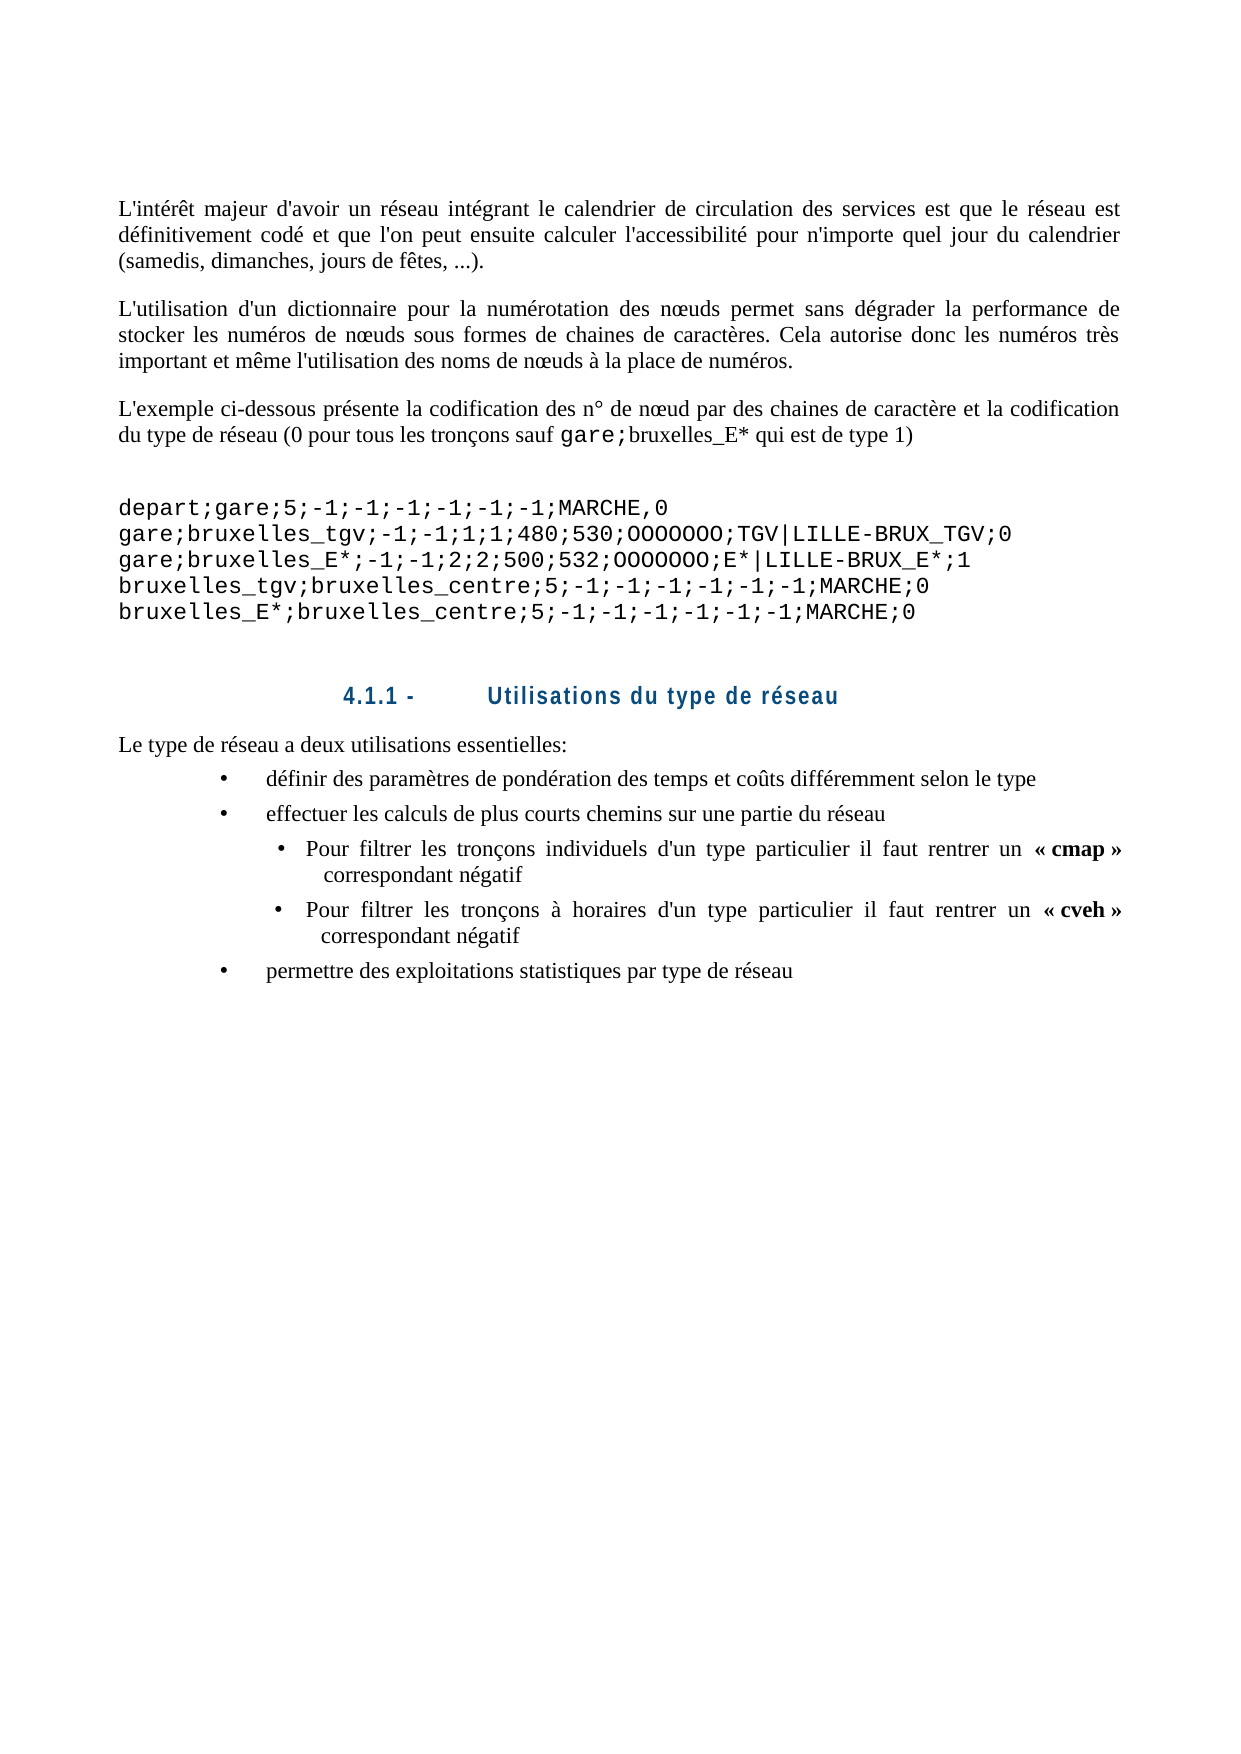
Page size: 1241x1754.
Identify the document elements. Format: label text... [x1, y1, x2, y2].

list permettre des exploitations statistiques par type de réseau [220, 957, 1122, 983]
list Pour filtrer les tronçons à horaires d'un type particulier il faut rentrer un « cveh » correspondant négatif [274, 896, 1122, 948]
text L'exemple ci-dessous présente la codification des n° de nœud par des chaines de caractère et la codification du type de réseau (0 pour tous les tronçons sauf gare;bruxelles_E* qui est de type 1) [118, 394, 1122, 449]
text bruxelles_E*;bruxelles_centre;5;-1;-1;-1;-1;-1;-1;MARCHE;0 [118, 600, 1122, 626]
subtitle Utilisations du type de réseau [193, 681, 1122, 710]
text L'intérêt majeur d'avoir un réseau intégrant le calendrier de circulation des services est que le réseau est définitivement codé et que l'on peut ensuite calculer l'accessibilité pour n'importe quel jour du calendrier (samedis, dimanches, jours de fêtes, ...). [118, 195, 1122, 274]
list effectuer les calculs de plus courts chemins sur une partie du réseau [220, 800, 1122, 826]
list Pour filtrer les tronçons individuels d'un type particulier il faut rentrer un « cmap » correspondant négatif [277, 835, 1122, 887]
text depart;gare;5;-1;-1;-1;-1;-1;-1;MARCHE,0 [118, 496, 1122, 522]
text Le type de réseau a deux utilisations essentielles: [118, 731, 1122, 757]
text L'utilisation d'un dictionnaire pour la numérotation des nœuds permet sans dégrader la performance de stocker les numéros de nœuds sous formes de chaines de caractères. Cela autorise donc les numéros très important et même l'utilisation des noms de nœuds à la place de numéros. [118, 295, 1122, 374]
text bruxelles_tgv;bruxelles_centre;5;-1;-1;-1;-1;-1;-1;MARCHE;0 [118, 574, 1122, 600]
list définir des paramètres de pondération des temps et coûts différemment selon le type [220, 765, 1122, 792]
text gare;bruxelles_tgv;-1;-1;1;1;480;530;OOOOOOO;TGV|LILLE-BRUX_TGV;0 [118, 522, 1122, 548]
text gare;bruxelles_E*;-1;-1;2;2;500;532;OOOOOOO;E*|LILLE-BRUX_E*;1 [118, 548, 1122, 574]
